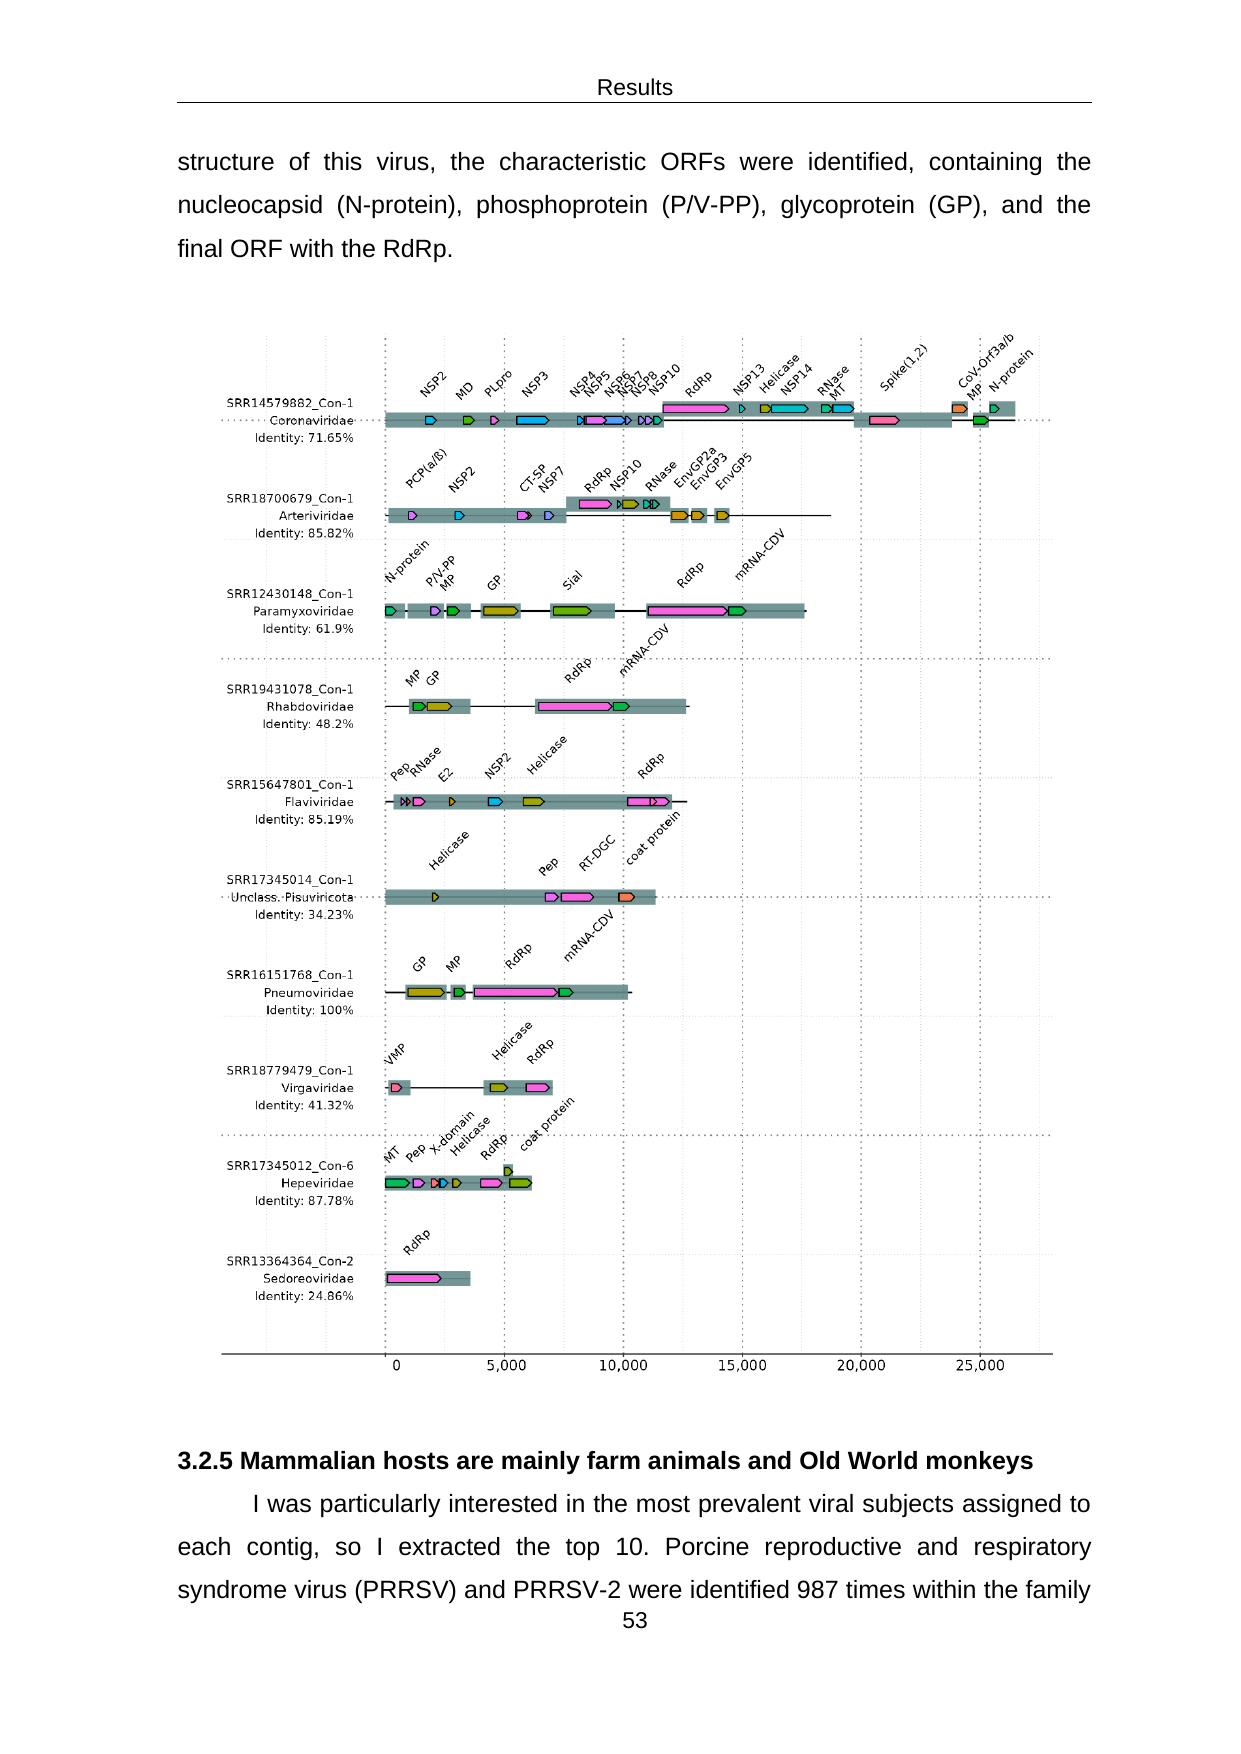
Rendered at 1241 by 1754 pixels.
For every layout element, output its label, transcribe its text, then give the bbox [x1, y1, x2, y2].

text structure of this virus, the characteristic ORFs were identified, containing the nucleocapsid (N-protein), phosphoprotein (P/V-PP), glycoprotein (GP), and the final ORF with the RdRp. [177, 147, 1092, 262]
text I was particularly interested in the most prevalent viral subjects assigned to each contig, so I extracted the top 10. Porcine reproductive and respiratory syndrome virus (PRRSV) and PRRSV-2 were identified 987 times within the family [177, 1489, 1092, 1604]
subtitle 3.2.5 Mammalian hosts are mainly farm animals and Old World monkeys [177, 1446, 1092, 1475]
